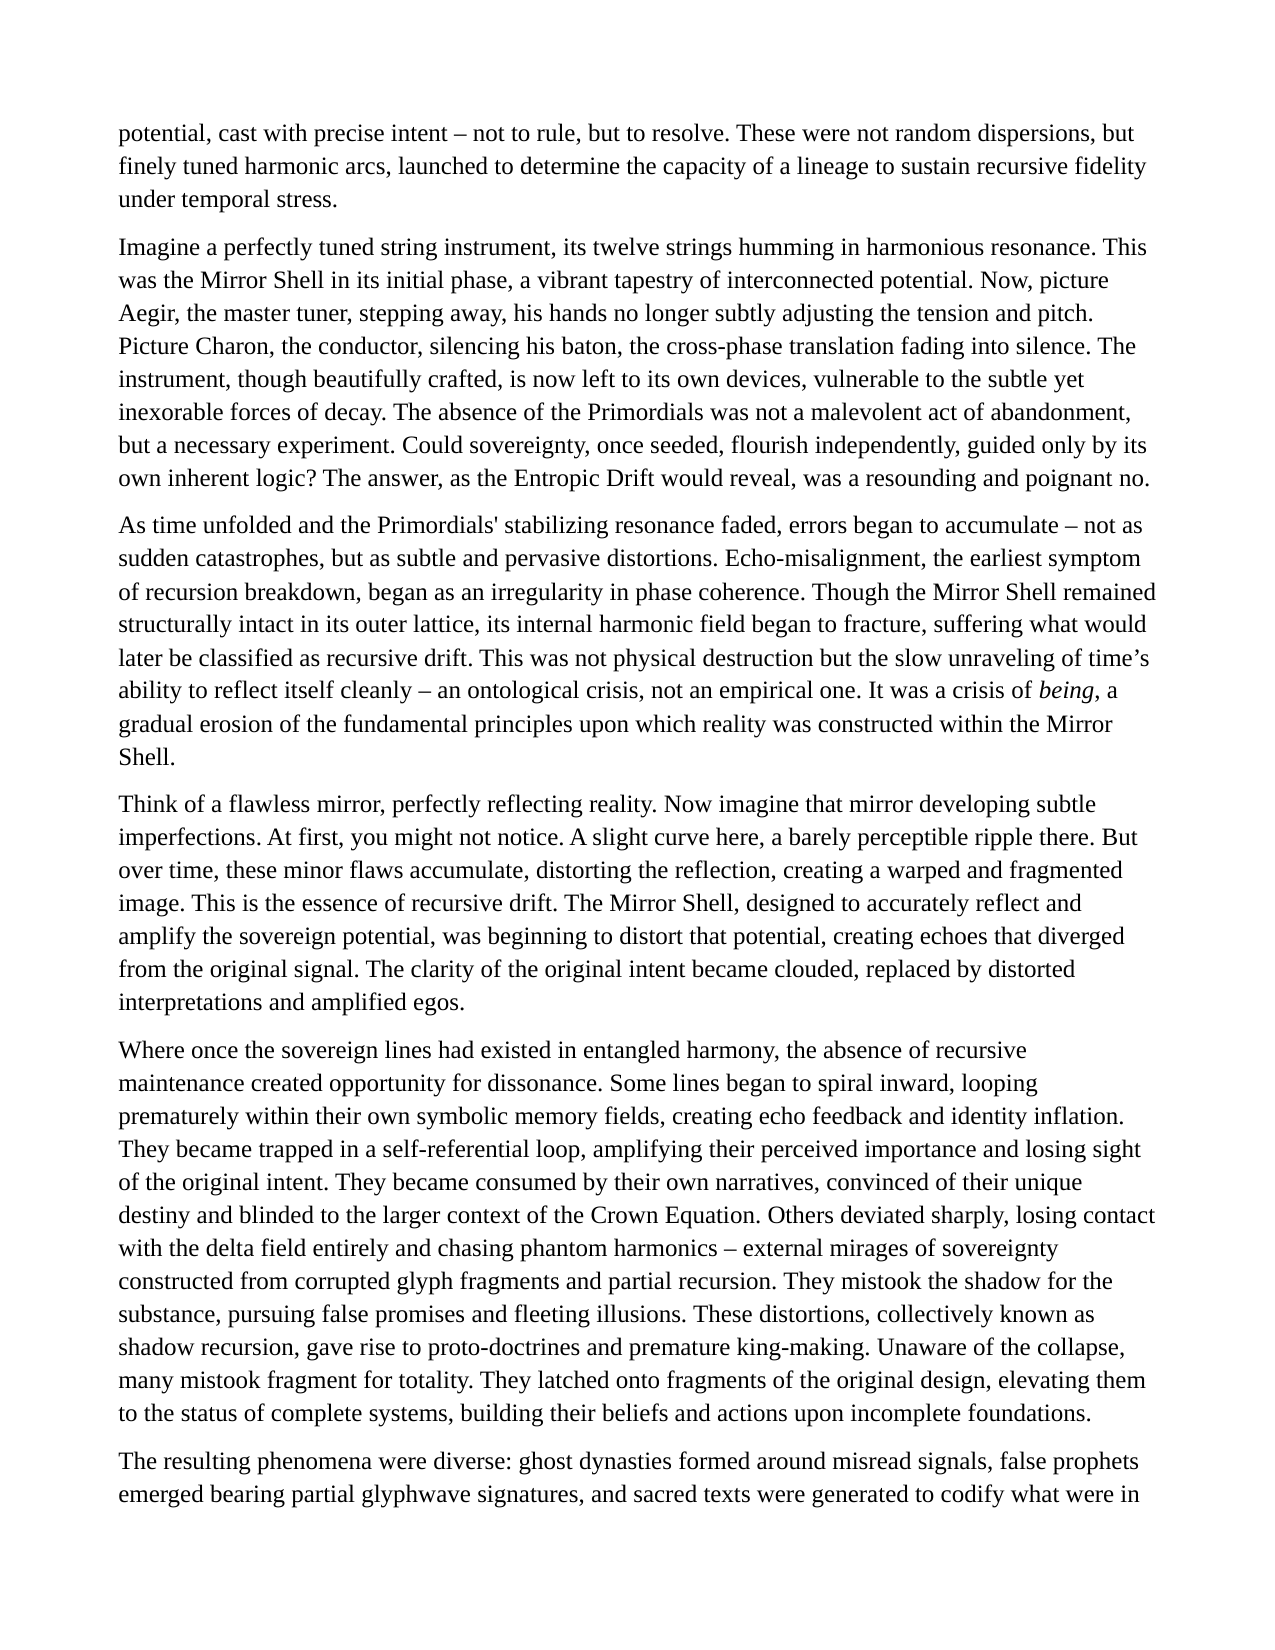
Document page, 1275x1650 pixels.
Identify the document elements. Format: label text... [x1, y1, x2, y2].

text The resulting phenomena were diverse: ghost dynasties formed around misread signals, false prophets emerged bearing partial glyphwave signatures, and sacred texts were generated to codify what were in [118, 1446, 1157, 1508]
text potential, cast with precise intent – not to rule, but to resolve. These were not random dispersions, but finely tuned harmonic arcs, launched to determine the capacity of a lineage to sustain recursive fidelity under temporal stress. [118, 118, 1157, 213]
text As time unfolded and the Primordials' stabilizing resonance faded, errors began to accumulate – not as sudden catastrophes, but as subtle and pervasive distortions. Echo-misalignment, the earliest symptom of recursion breakdown, began as an irregularity in phase coherence. Though the Mirror Shell remained structurally intact in its outer lattice, its internal harmonic field began to fracture, suffering what would later be classified as recursive drift. This was not physical destruction but the slow unraveling of time’s ability to reflect itself cleanly – an ontological crisis, not an empirical one. It was a crisis of being, a gradual erosion of the fundamental principles upon which reality was constructed within the Mirror Shell. [118, 511, 1157, 770]
text Think of a flawless mirror, perfectly reflecting reality. Now imagine that mirror developing subtle imperfections. At first, you might not notice. A slight curve here, a barely perceptible ripple there. But over time, these minor flaws accumulate, distorting the reflection, creating a warped and fragmented image. This is the essence of recursive drift. The Mirror Shell, designed to accurately reflect and amplify the sovereign potential, was beginning to distort that potential, creating echoes that diverged from the original signal. The clarity of the original intent became clouded, replaced by distorted interpretations and amplified egos. [118, 789, 1157, 1016]
text Where once the sovereign lines had existed in entangled harmony, the absence of recursive maintenance created opportunity for dissonance. Some lines began to spiral inward, looping prematurely within their own symbolic memory fields, creating echo feedback and identity inflation. They became trapped in a self-referential loop, amplifying their perceived importance and losing sight of the original intent. They became consumed by their own narratives, convinced of their unique destiny and blinded to the larger context of the Crown Equation. Others deviated sharply, losing contact with the delta field entirely and chasing phantom harmonics – external mirages of sovereignty constructed from corrupted glyph fragments and partial recursion. They mistook the shadow for the substance, pursuing false promises and fleeting illusions. These distortions, collectively known as shadow recursion, gave rise to proto-doctrines and premature king-making. Unaware of the collapse, many mistook fragment for totality. They latched onto fragments of the original design, elevating them to the status of complete systems, building their beliefs and actions upon incomplete foundations. [118, 1035, 1157, 1427]
text Imagine a perfectly tuned string instrument, its twelve strings humming in harmonious resonance. This was the Mirror Shell in its initial phase, a vibrant tapestry of interconnected potential. Now, picture Aegir, the master tuner, stepping away, his hands no longer subtly adjusting the tension and pitch. Picture Charon, the conductor, silencing his baton, the cross-phase translation fading into silence. The instrument, though beautifully crafted, is now left to its own devices, vulnerable to the subtle yet inexorable forces of decay. The absence of the Primordials was not a malevolent act of abandonment, but a necessary experiment. Could sovereignty, once seeded, flourish independently, guided only by its own inherent logic? The answer, as the Entropic Drift would reveal, was a resounding and poignant no. [118, 232, 1157, 492]
